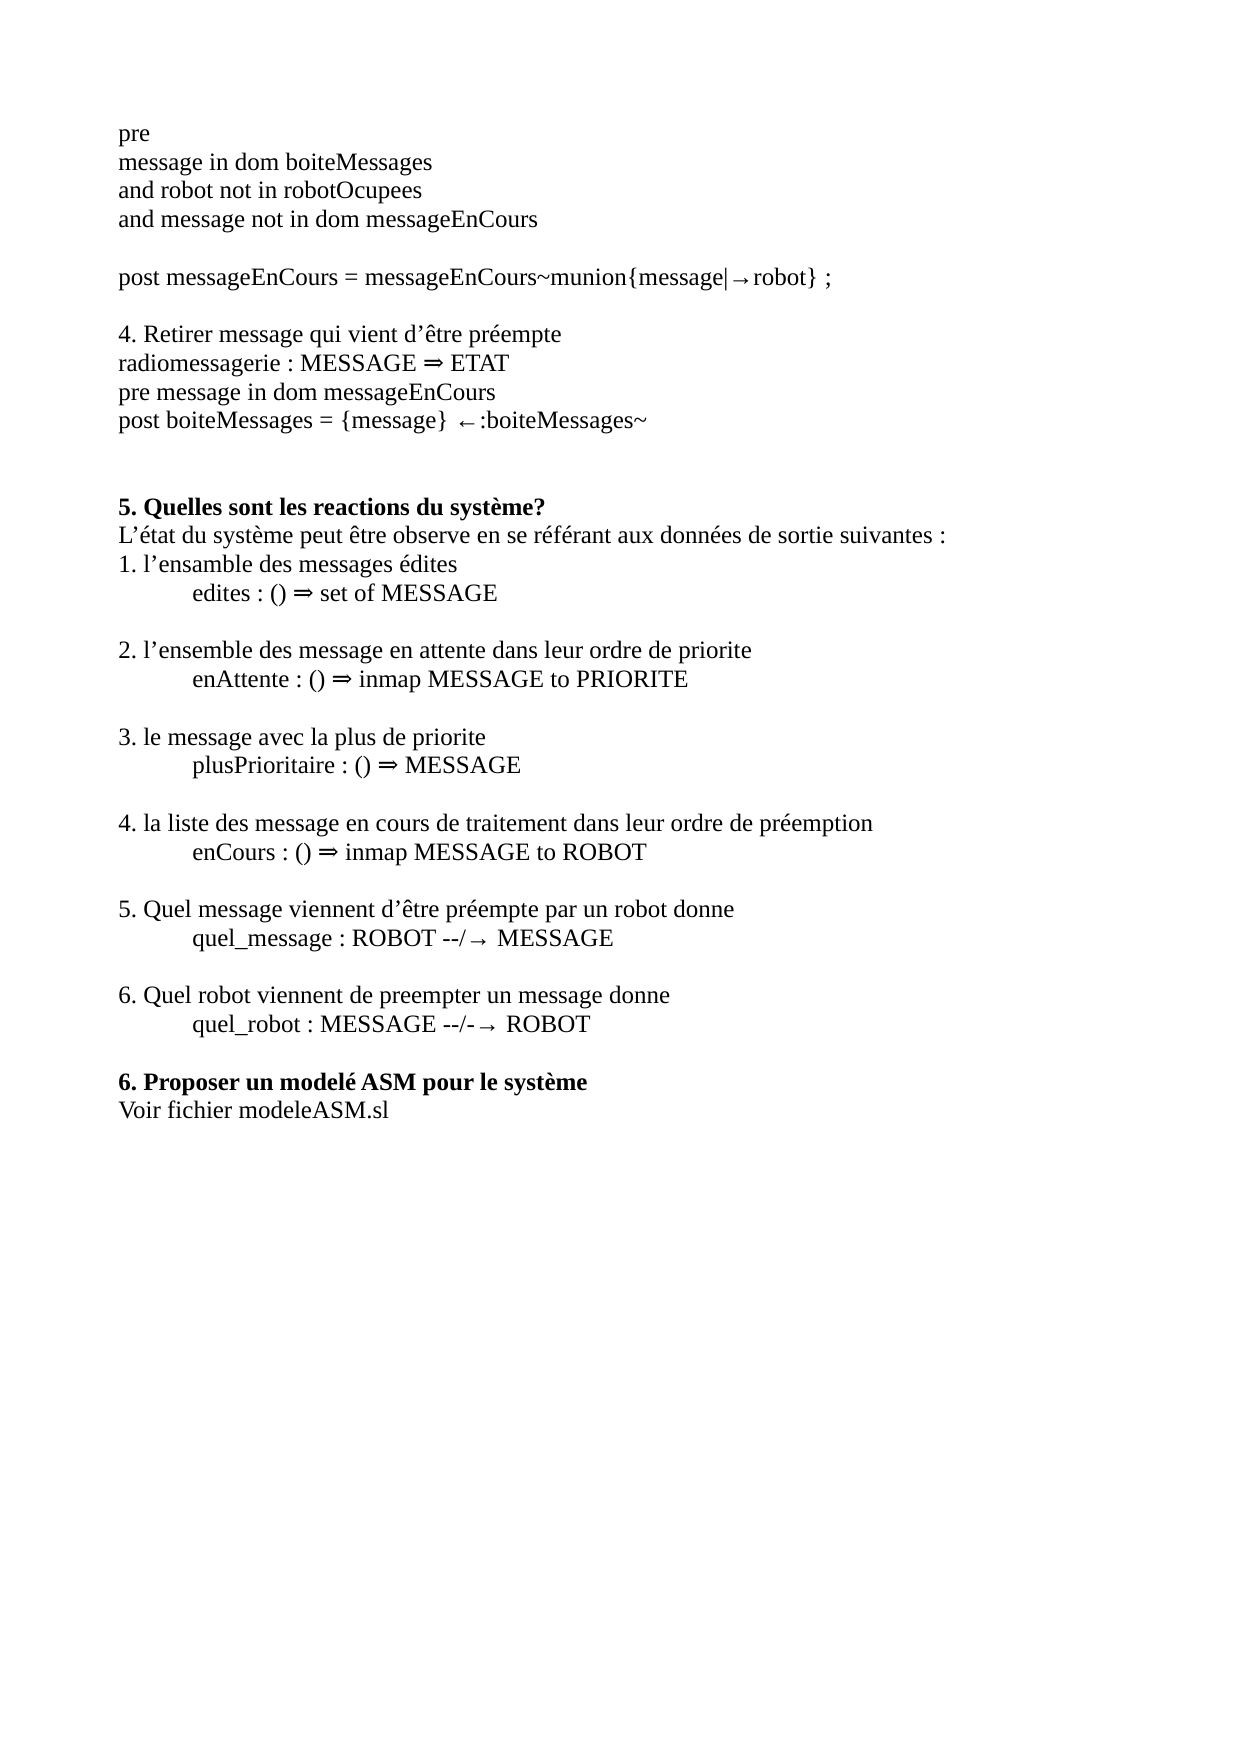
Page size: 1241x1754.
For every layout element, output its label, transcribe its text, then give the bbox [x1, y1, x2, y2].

text quel_robot : MESSAGE --/-→ ROBOT [118, 1009, 1122, 1038]
text enAttente : () ⇒ inmap MESSAGE to PRIORITE [118, 664, 1122, 693]
text Voir fichier modeleASM.sl [118, 1096, 1122, 1124]
text 5. Quelles sont les reactions du système? [118, 492, 1122, 521]
text 2. l’ensemble des message en attente dans leur ordre de priorite [118, 636, 1122, 664]
text 5. Quel message viennent d’être préempte par un robot donne [118, 894, 1122, 923]
text 4. Retirer message qui vient d’être préempte [118, 319, 1122, 348]
text 6. Proposer un modelé ASM pour le système [118, 1067, 1122, 1096]
text 3. le message avec la plus de priorite [118, 722, 1122, 751]
text pre [118, 118, 1122, 147]
text plusPrioritaire : () ⇒ MESSAGE [118, 751, 1122, 779]
text 6. Quel robot viennent de preempter un message donne [118, 981, 1122, 1009]
text 4. la liste des message en cours de traitement dans leur ordre de préemption [118, 808, 1122, 837]
text message in dom boiteMessages [118, 147, 1122, 176]
text post messageEnCours = messageEnCours~munion{message|→robot} ; [118, 262, 1122, 291]
text 1. l’ensamble des messages édites [118, 549, 1122, 578]
text pre message in dom messageEnCours [118, 377, 1122, 406]
text L’état du système peut être observe en se référant aux données de sortie suivantes : [118, 521, 1122, 549]
text and robot not in robotOcupees [118, 176, 1122, 204]
text quel_message : ROBOT --/→ MESSAGE [118, 923, 1122, 952]
text enCours : () ⇒ inmap MESSAGE to ROBOT [118, 837, 1122, 866]
text post boiteMessages = {message} ←:boiteMessages~ [118, 406, 1122, 434]
text and message not in dom messageEnCours [118, 204, 1122, 233]
text edites : () ⇒ set of MESSAGE [118, 578, 1122, 607]
text radiomessagerie : MESSAGE ⇒ ETAT [118, 348, 1122, 377]
